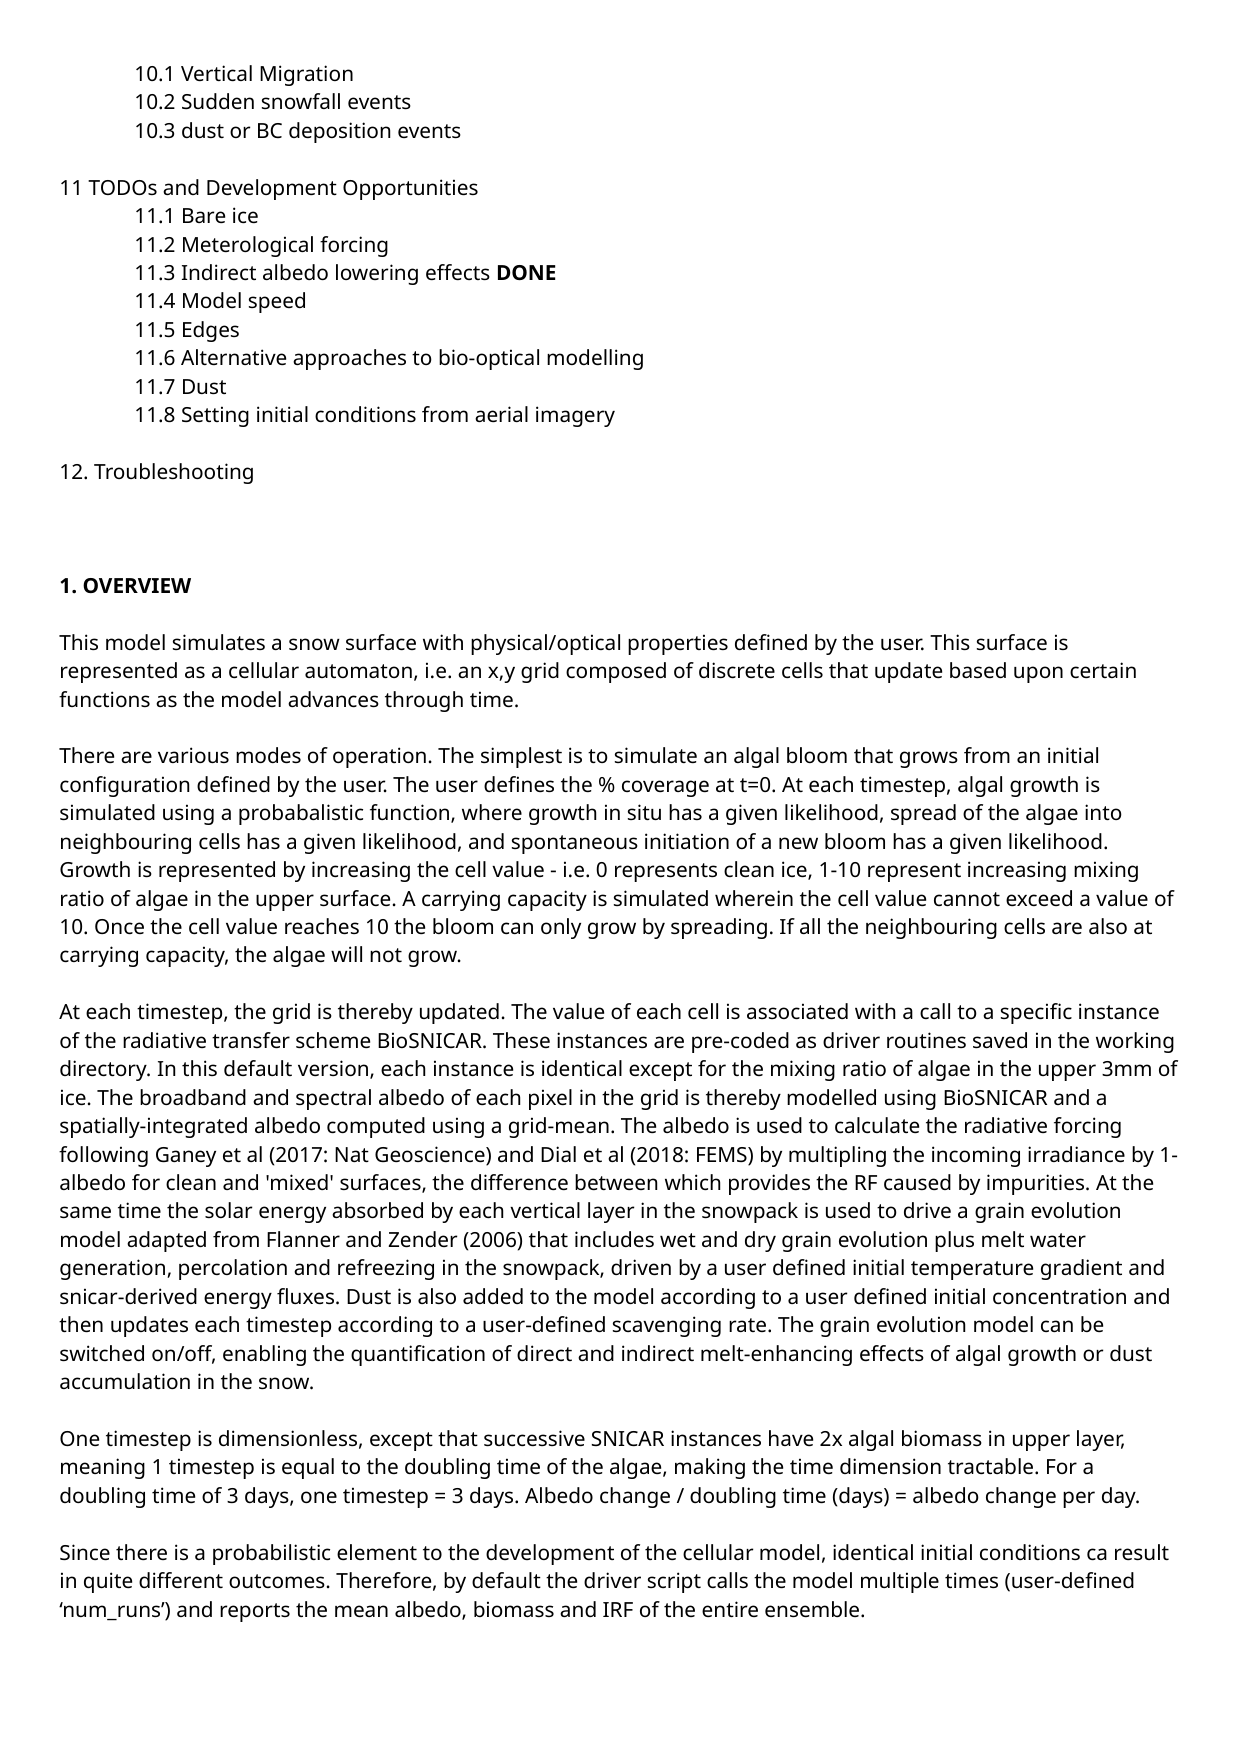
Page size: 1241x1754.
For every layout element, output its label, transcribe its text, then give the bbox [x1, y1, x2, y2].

text 12. Troubleshooting [59, 457, 1181, 486]
text There are various modes of operation. The simplest is to simulate an algal bloom that grows from an initial configuration defined by the user. The user defines the % coverage at t=0. At each timestep, algal growth is simulated using a probabalistic function, where growth in situ has a given likelihood, spread of the algae into neighbouring cells has a given likelihood, and spontaneous initiation of a new bloom has a given likelihood. Growth is represented by increasing the cell value - i.e. 0 represents clean ice, 1-10 represent increasing mixing ratio of algae in the upper surface. A carrying capacity is simulated wherein the cell value cannot exceed a value of 10. Once the cell value reaches 10 the bloom can only grow by spreading. If all the neighbouring cells are also at carrying capacity, the algae will not grow. [59, 742, 1181, 969]
text 11.1 Bare ice [59, 201, 1181, 230]
text At each timestep, the grid is thereby updated. The value of each cell is associated with a call to a specific instance of the radiative transfer scheme BioSNICAR. These instances are pre-coded as driver routines saved in the working directory. In this default version, each instance is identical except for the mixing ratio of algae in the upper 3mm of ice. The broadband and spectral albedo of each pixel in the grid is thereby modelled using BioSNICAR and a spatially-integrated albedo computed using a grid-mean. The albedo is used to calculate the radiative forcing following Ganey et al (2017: Nat Geoscience) and Dial et al (2018: FEMS) by multipling the incoming irradiance by 1-albedo for clean and 'mixed' surfaces, the difference between which provides the RF caused by impurities. At the same time the solar energy absorbed by each vertical layer in the snowpack is used to drive a grain evolution model adapted from Flanner and Zender (2006) that includes wet and dry grain evolution plus melt water generation, percolation and refreezing in the snowpack, driven by a user defined initial temperature gradient and snicar-derived energy fluxes. Dust is also added to the model according to a user defined initial concentration and then updates each timestep according to a user-defined scavenging rate. The grain evolution model can be switched on/off, enabling the quantification of direct and indirect melt-enhancing effects of algal growth or dust accumulation in the snow. [59, 997, 1181, 1396]
text One timestep is dimensionless, except that successive SNICAR instances have 2x algal biomass in upper layer, meaning 1 timestep is equal to the doubling time of the algae, making the time dimension tractable. For a doubling time of 3 days, one timestep = 3 days. Albedo change / doubling time (days) = albedo change per day. [59, 1424, 1181, 1509]
text 11.3 Indirect albedo lowering effects DONE [59, 258, 1181, 287]
text 11.6 Alternative approaches to bio-optical modelling [59, 343, 1181, 372]
text This model simulates a snow surface with physical/optical properties defined by the user. This surface is represented as a cellular automaton, i.e. an x,y grid composed of discrete cells that update based upon certain functions as the model advances through time. [59, 628, 1181, 713]
text 1. OVERVIEW [59, 571, 1181, 599]
text 10.1 Vertical Migration [59, 59, 1181, 87]
text 11.7 Dust [59, 372, 1181, 400]
text 11.2 Meterological forcing [59, 230, 1181, 258]
text 11.8 Setting initial conditions from aerial imagery [59, 400, 1181, 429]
text 10.2 Sudden snowfall events [59, 87, 1181, 116]
text 11.4 Model speed [59, 287, 1181, 315]
text 11 TODOs and Development Opportunities [59, 173, 1181, 201]
text 10.3 dust or BC deposition events [59, 116, 1181, 144]
text Since there is a probabilistic element to the development of the cellular model, identical initial conditions ca result in quite different outcomes. Therefore, by default the driver script calls the model multiple times (user-defined ‘num_runs’) and reports the mean albedo, biomass and IRF of the entire ensemble. [59, 1538, 1181, 1623]
text 11.5 Edges [59, 315, 1181, 343]
